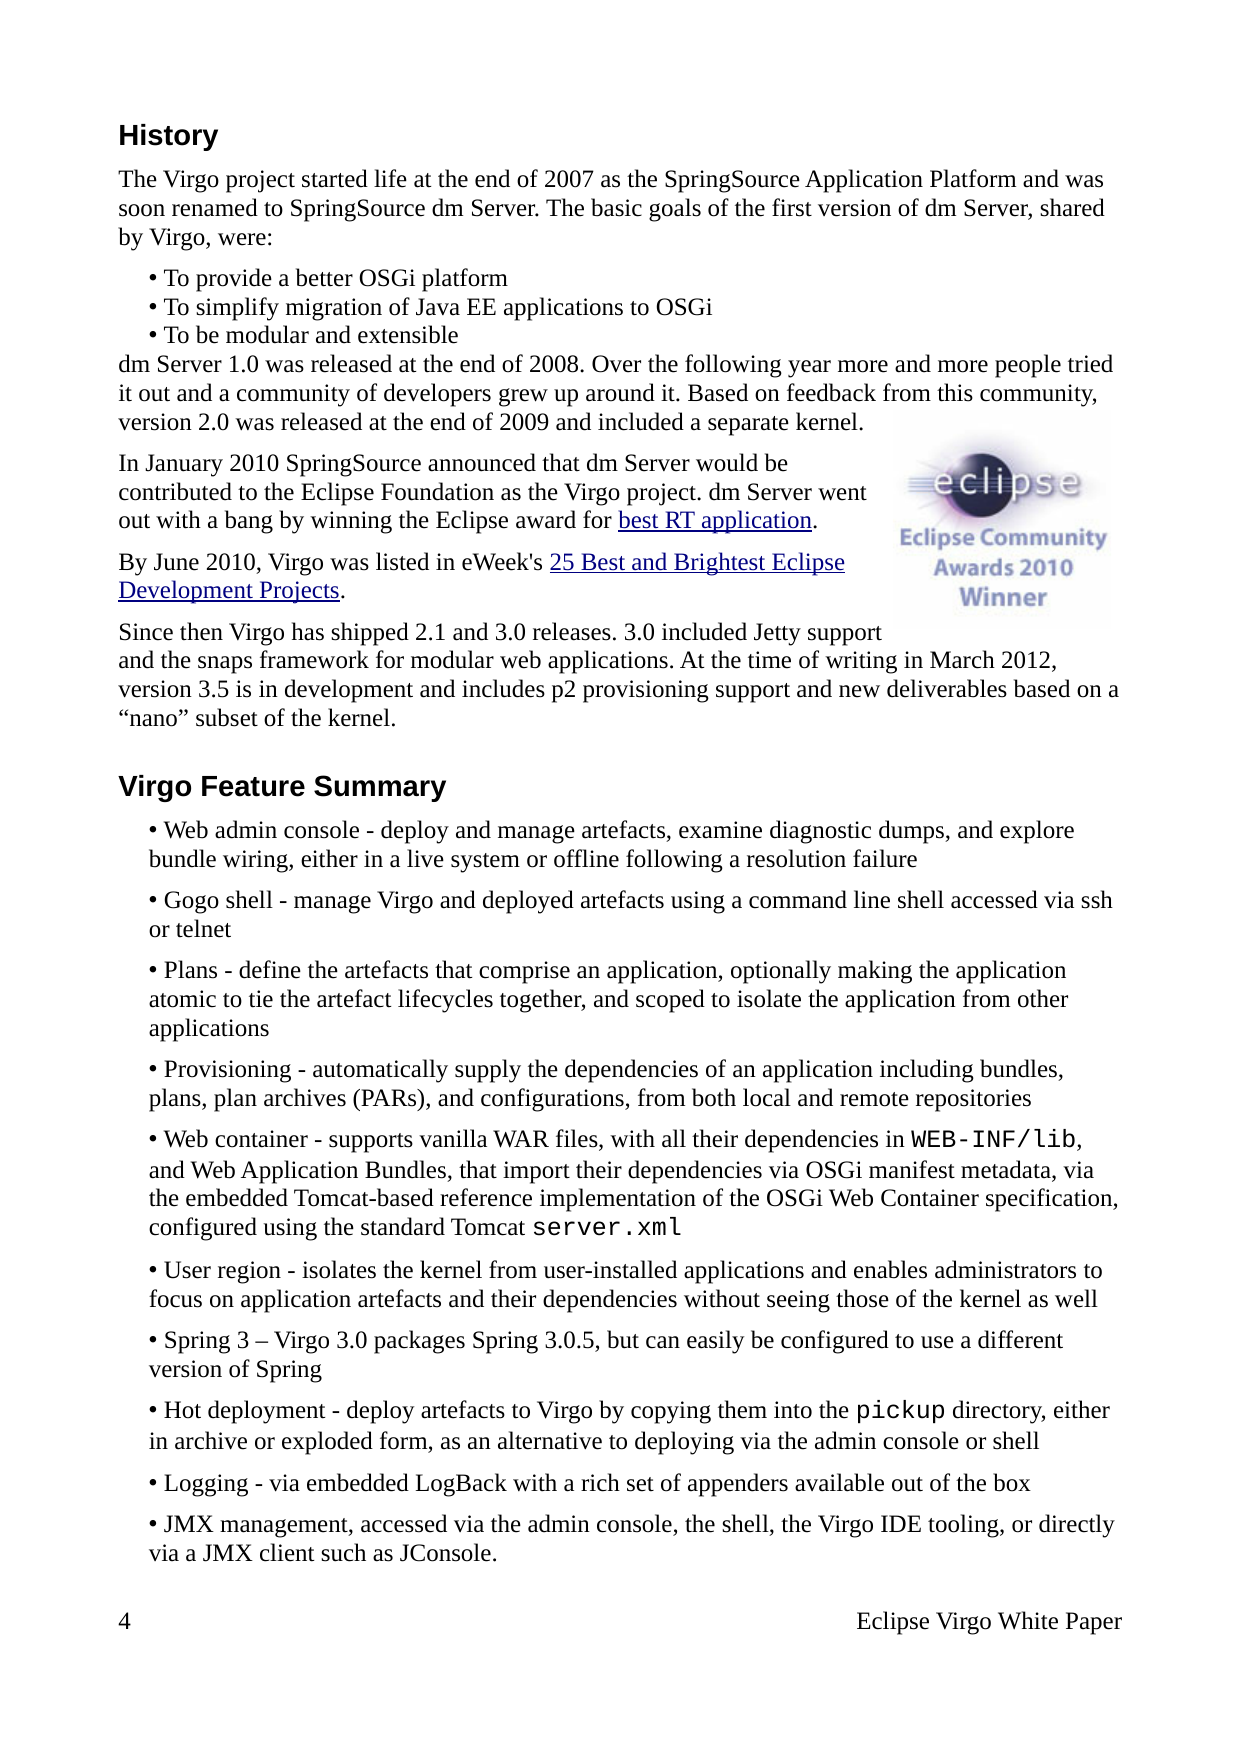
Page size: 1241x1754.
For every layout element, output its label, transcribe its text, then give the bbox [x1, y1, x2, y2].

subtitle History [118, 118, 1122, 152]
list Logging - via embedded LogBack with a rich set of appenders available out of the box [118, 1468, 1122, 1496]
list Hot deployment - deploy artefacts to Virgo by copying them into the pickup directory, either in archive or exploded form, as an alternative to deploying via the admin console or shell [118, 1396, 1122, 1455]
list Gogo shell - manage Virgo and deployed artefacts using a command line shell accessed via ssh or telnet [118, 885, 1122, 943]
list Web container - supports vanilla WAR files, with all their dependencies in WEB-INF/lib, and Web Application Bundles, that import their dependencies via OSGi manifest metadata, via the embedded Tomcat-based reference implementation of the OSGi Web Container specification, configured using the standard Tomcat server.xml [118, 1124, 1122, 1243]
text dm Server 1.0 was released at the end of 2008. Over the following year more and more people tried it out and a community of developers grew up around it. Based on feedback from this community, version 2.0 was released at the end of 2009 and included a separate kernel. [118, 349, 1122, 435]
picture [892, 410, 1112, 629]
list Spring 3 – Virgo 3.0 packages Spring 3.0.5, but can easily be configured to use a different version of Spring [118, 1326, 1122, 1383]
list To simplify migration of Java EE applications to OSGi [118, 292, 1122, 320]
text In January 2010 SpringSource announced that dm Server would be contributed to the Eclipse Foundation as the Virgo project. dm Server went out with a bang by winning the Eclipse award for best RT application. [118, 448, 892, 534]
list To be modular and extensible [118, 320, 1122, 349]
text The Virgo project started life at the end of 2007 as the SpringSource Application Platform and was soon renamed to SpringSource dm Server. The basic goals of the first version of dm Server, shared by Virgo, were: [118, 164, 1122, 250]
subtitle Virgo Feature Summary [118, 769, 1122, 803]
list JMX management, accessed via the admin console, the shell, the Virgo IDE tooling, or directly via a JMX client such as JConsole. [118, 1509, 1122, 1566]
text Since then Virgo has shipped 2.1 and 3.0 releases. 3.0 included Jetty support and the snaps framework for modular web applications. At the time of writing in March 2012, version 3.5 is in development and includes p2 provisioning support and new deliverables based on a “nano” subset of the kernel. [118, 617, 1122, 732]
list To provide a better OSGi platform [118, 263, 1122, 292]
list Plans - define the artefacts that comprise an application, optionally making the application atomic to tie the artefact lifecycles together, and scoped to isolate the application from other applications [118, 955, 1122, 1041]
list Provisioning - automatically supply the dependencies of an application including bundles, plans, plan archives (PARs), and configurations, from both local and remote repositories [118, 1054, 1122, 1111]
text By June 2010, Virgo was listed in eWeek's 25 Best and Brightest Eclipse Development Projects. [118, 547, 892, 604]
list User region - isolates the kernel from user-installed applications and enables administrators to focus on application artefacts and their dependencies without seeing those of the kernel as well [118, 1256, 1122, 1313]
list Web admin console - deploy and manage artefacts, examine diagnostic dumps, and explore bundle wiring, either in a live system or offline following a resolution failure [118, 815, 1122, 873]
